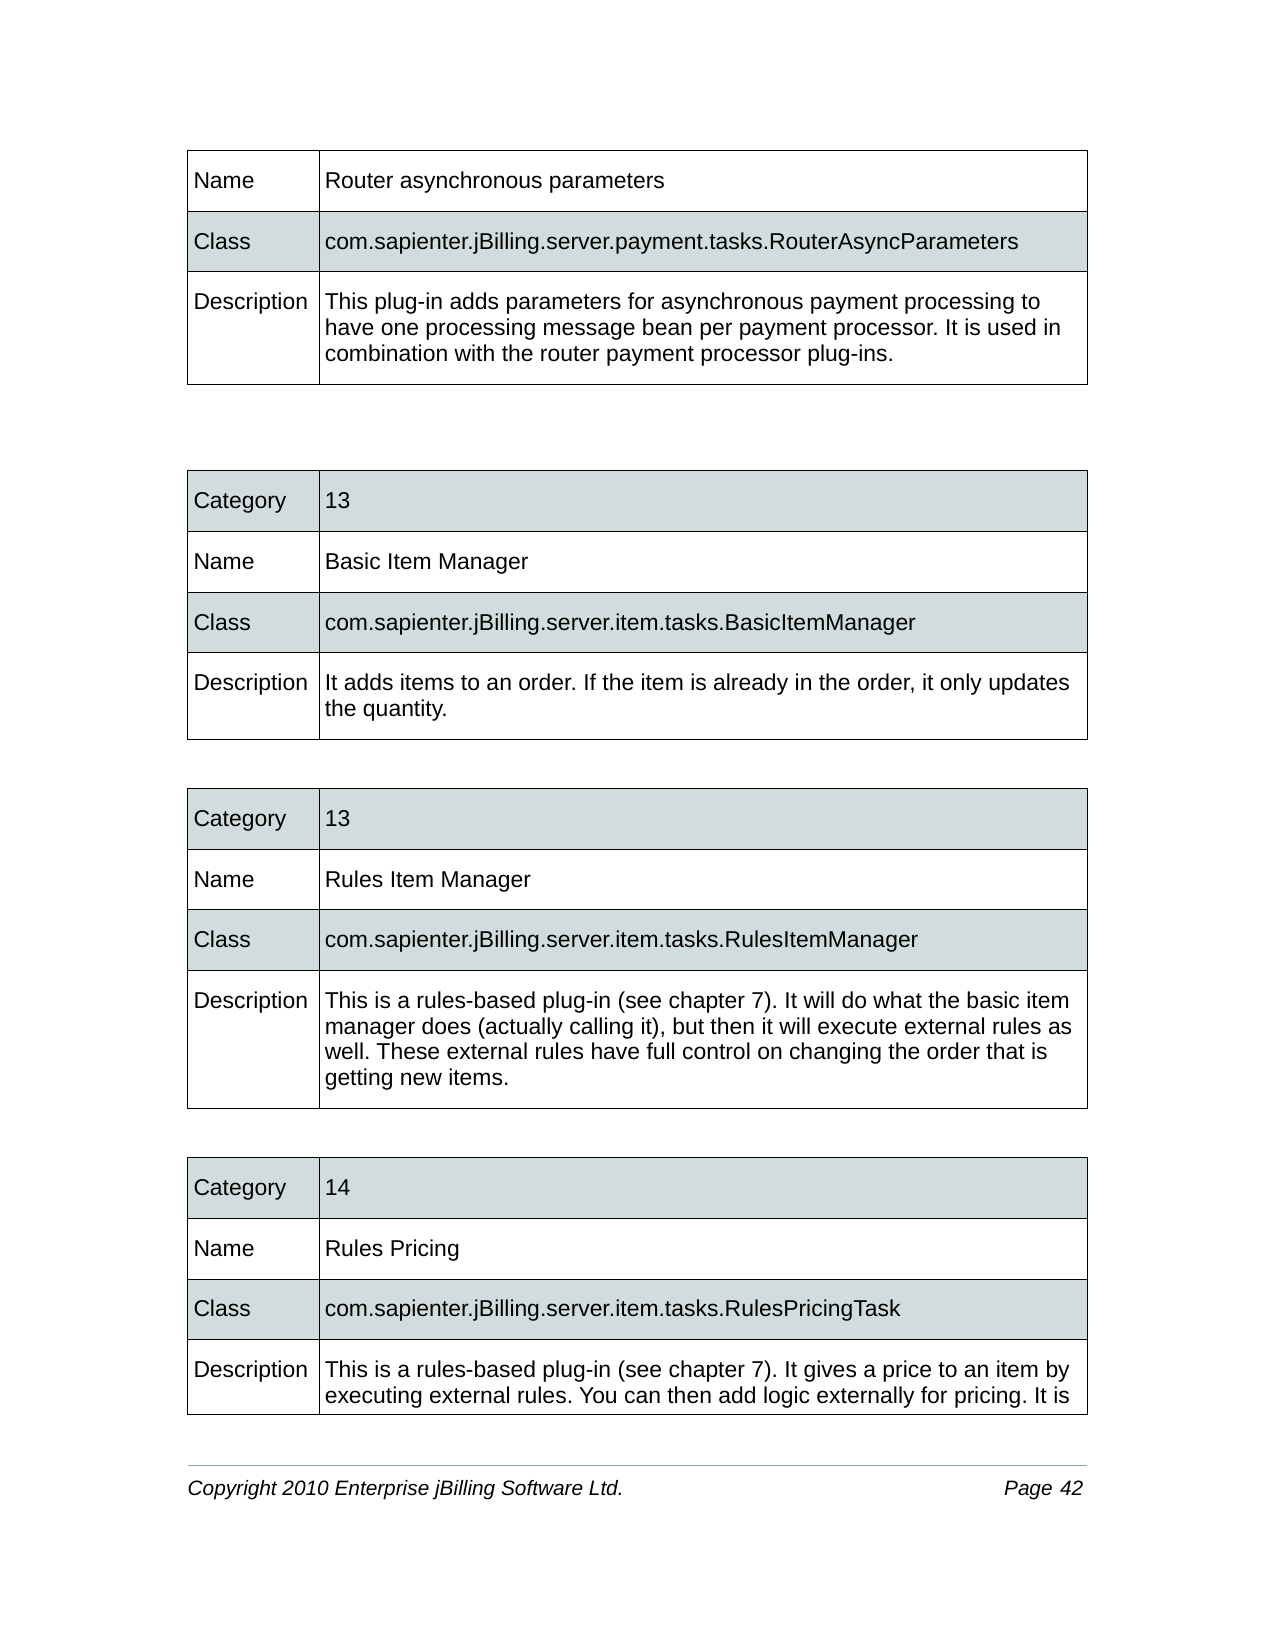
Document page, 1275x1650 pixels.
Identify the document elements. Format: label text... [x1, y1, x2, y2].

table_cell Class [188, 593, 319, 652]
table_cell Rules Pricing [320, 1219, 1087, 1278]
table_cell Description [188, 1340, 319, 1414]
table_cell Class [188, 910, 319, 970]
table_cell This is a rules-based plug-in (see chapter 7). It will do what the basic item manager does (actually calling it), but then it will execute external rules as well. These external rules have full control on changing the order that is getting new items. [320, 971, 1087, 1108]
table_cell Rules Item Manager [320, 850, 1087, 909]
table_cell Basic Item Manager [320, 532, 1087, 592]
table_cell Description [188, 653, 319, 739]
table_cell Name [188, 850, 319, 909]
table_header Category [188, 471, 319, 531]
table_cell Description [188, 971, 319, 1108]
table_header 13 [320, 471, 1087, 531]
table_header 14 [320, 1158, 1087, 1218]
table_header Category [188, 1158, 319, 1218]
table_cell Name [188, 532, 319, 592]
table_cell Class [188, 1280, 319, 1339]
table_cell Name [188, 151, 319, 211]
table_cell Description [188, 272, 319, 383]
table_cell It adds items to an order. If the item is already in the order, it only updates the quantity. [320, 653, 1087, 739]
table_cell com.sapienter.jBilling.server.item.tasks.RulesItemManager [320, 910, 1087, 970]
table_cell This plug-in adds parameters for asynchronous payment processing to have one processing message bean per payment processor. It is used in combination with the router payment processor plug-ins. [320, 272, 1087, 383]
table_cell com.sapienter.jBilling.server.item.tasks.RulesPricingTask [320, 1280, 1087, 1339]
table_cell com.sapienter.jBilling.server.item.tasks.BasicItemManager [320, 593, 1087, 652]
table_cell Name [188, 1219, 319, 1278]
table_header Category [188, 789, 319, 849]
table_header 13 [320, 789, 1087, 849]
table_cell Class [188, 212, 319, 271]
table_cell Router asynchronous parameters [320, 151, 1087, 211]
table_cell com.sapienter.jBilling.server.payment.tasks.RouterAsyncParameters [320, 212, 1087, 271]
table_cell This is a rules-based plug-in (see chapter 7). It gives a price to an item by executing external rules. You can then add logic externally for pricing. It is [320, 1340, 1087, 1414]
